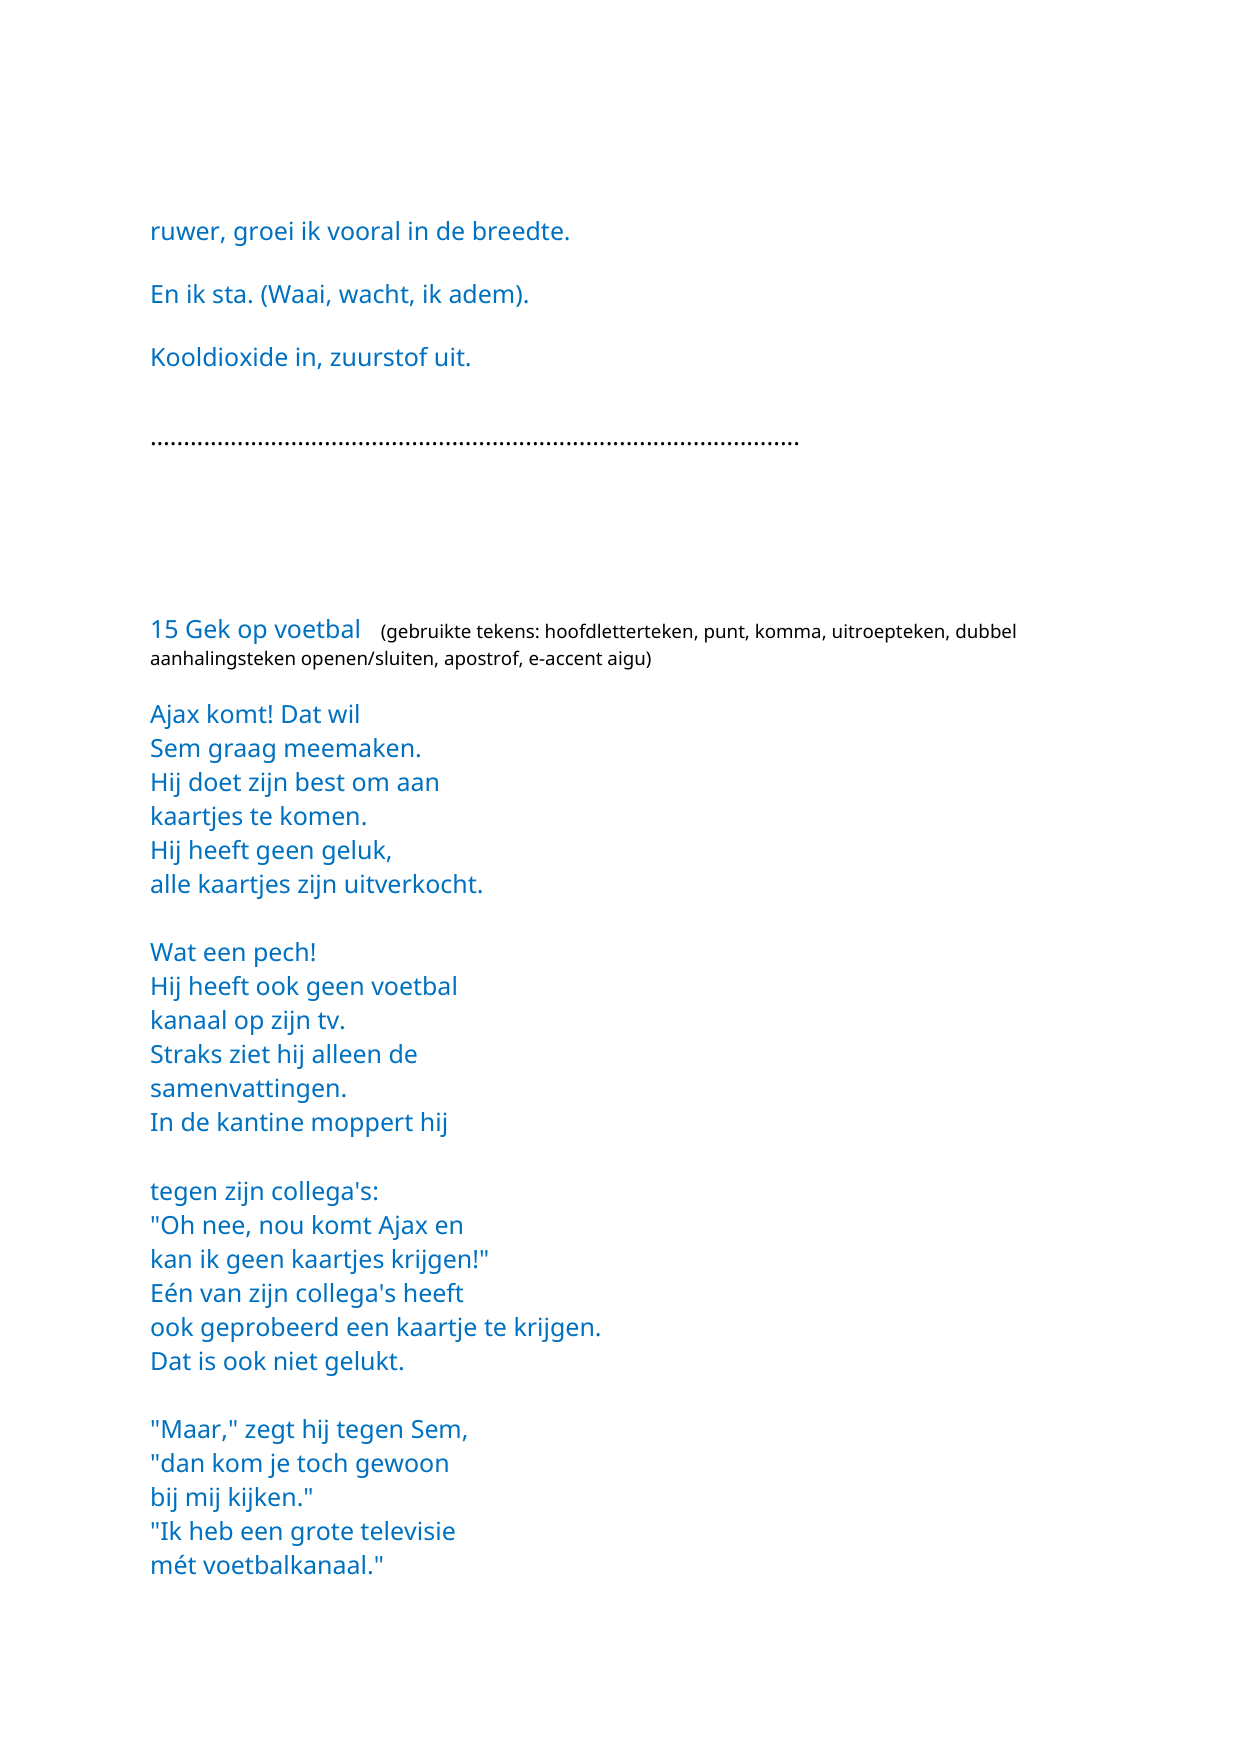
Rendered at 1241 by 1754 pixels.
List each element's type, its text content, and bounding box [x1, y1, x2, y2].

text Hij heeft geen geluk, [150, 833, 1090, 867]
text ruwer, groei ik vooral in de breedte. [150, 213, 1090, 247]
text Eén van zijn collega's heeft [150, 1275, 1090, 1309]
text mét voetbalkanaal." [150, 1548, 1090, 1582]
text Hij doet zijn best om aan [150, 764, 1090, 798]
text alle kaartjes zijn uitverkocht. [150, 867, 1090, 901]
text Wat een pech! [150, 935, 1090, 969]
text En ik sta. (Waai, wacht, ik adem). [150, 276, 1090, 311]
text Straks ziet hij alleen de [150, 1037, 1090, 1071]
text Kooldioxide in, zuurstof uit. [150, 340, 1090, 374]
text tegen zijn collega's: [150, 1173, 1090, 1207]
text kan ik geen kaartjes krijgen!" [150, 1241, 1090, 1275]
text ….............................................................................................. [150, 403, 1090, 453]
text kaartjes te komen. [150, 798, 1090, 833]
text samenvattingen. [150, 1071, 1090, 1105]
text "Ik heb een grote televisie [150, 1514, 1090, 1548]
text "Maar," zegt hij tegen Sem, [150, 1412, 1090, 1446]
text bij mij kijken." [150, 1480, 1090, 1514]
text Dat is ook niet gelukt. [150, 1343, 1090, 1378]
text ook geprobeerd een kaartje te krijgen. [150, 1309, 1090, 1343]
text Hij heeft ook geen voetbal [150, 969, 1090, 1003]
text "dan kom je toch gewoon [150, 1446, 1090, 1480]
text 15 Gek op voetbal (gebruikte tekens: hoofdletterteken, punt, komma, uitroepteken, dubbel aanhalingsteken openen/sluiten, apostrof, e-accent aigu) [150, 611, 1090, 671]
text Ajax komt! Dat wil [150, 696, 1090, 730]
text "Oh nee, nou komt Ajax en [150, 1207, 1090, 1241]
text kanaal op zijn tv. [150, 1003, 1090, 1037]
text In de kantine moppert hij [150, 1105, 1090, 1139]
text Sem graag meemaken. [150, 730, 1090, 764]
